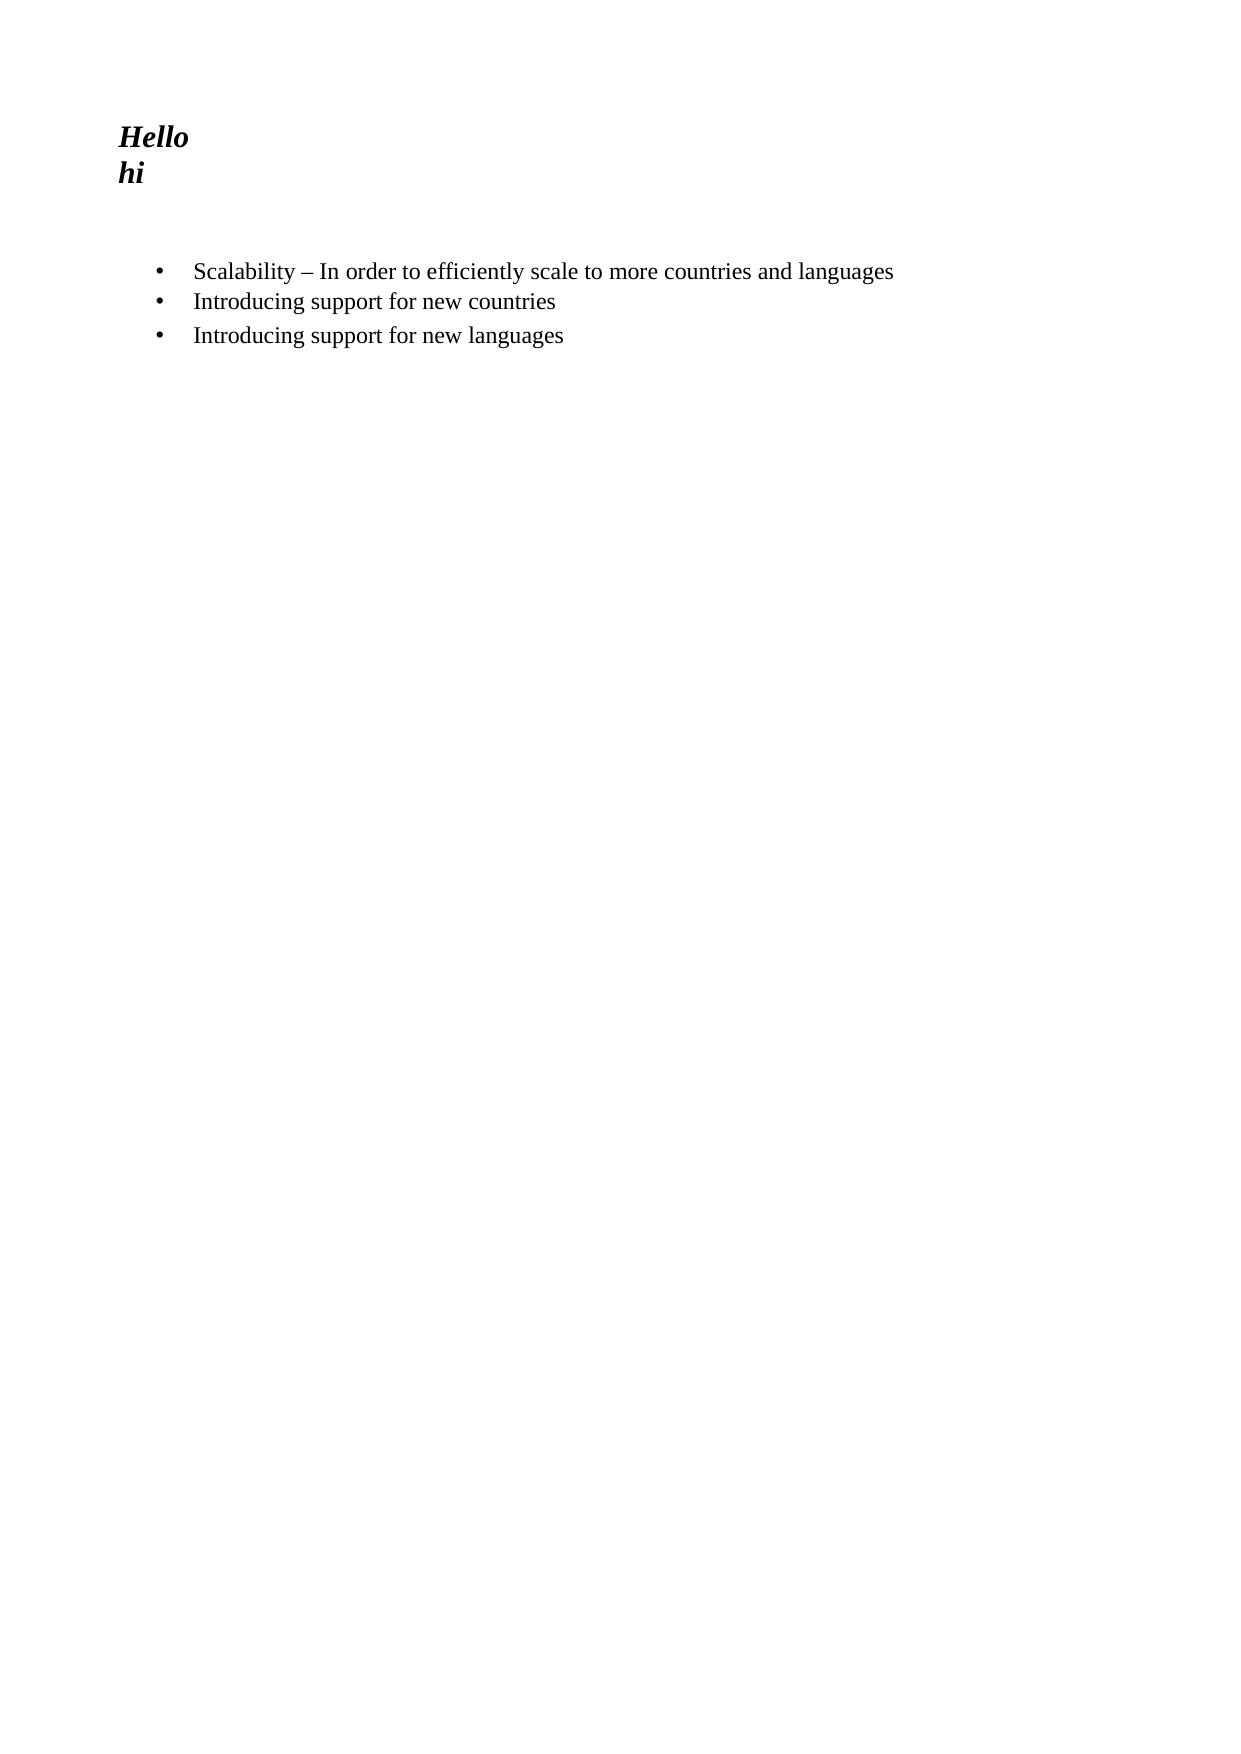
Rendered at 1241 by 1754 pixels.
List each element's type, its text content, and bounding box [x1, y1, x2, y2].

text hi [118, 154, 1122, 190]
list Scalability – In order to efficiently scale to more countries and languages [156, 257, 1122, 284]
list Introducing support for new countries [156, 287, 1122, 315]
text Hello [118, 118, 1122, 154]
list Introducing support for new languages [156, 321, 1122, 348]
